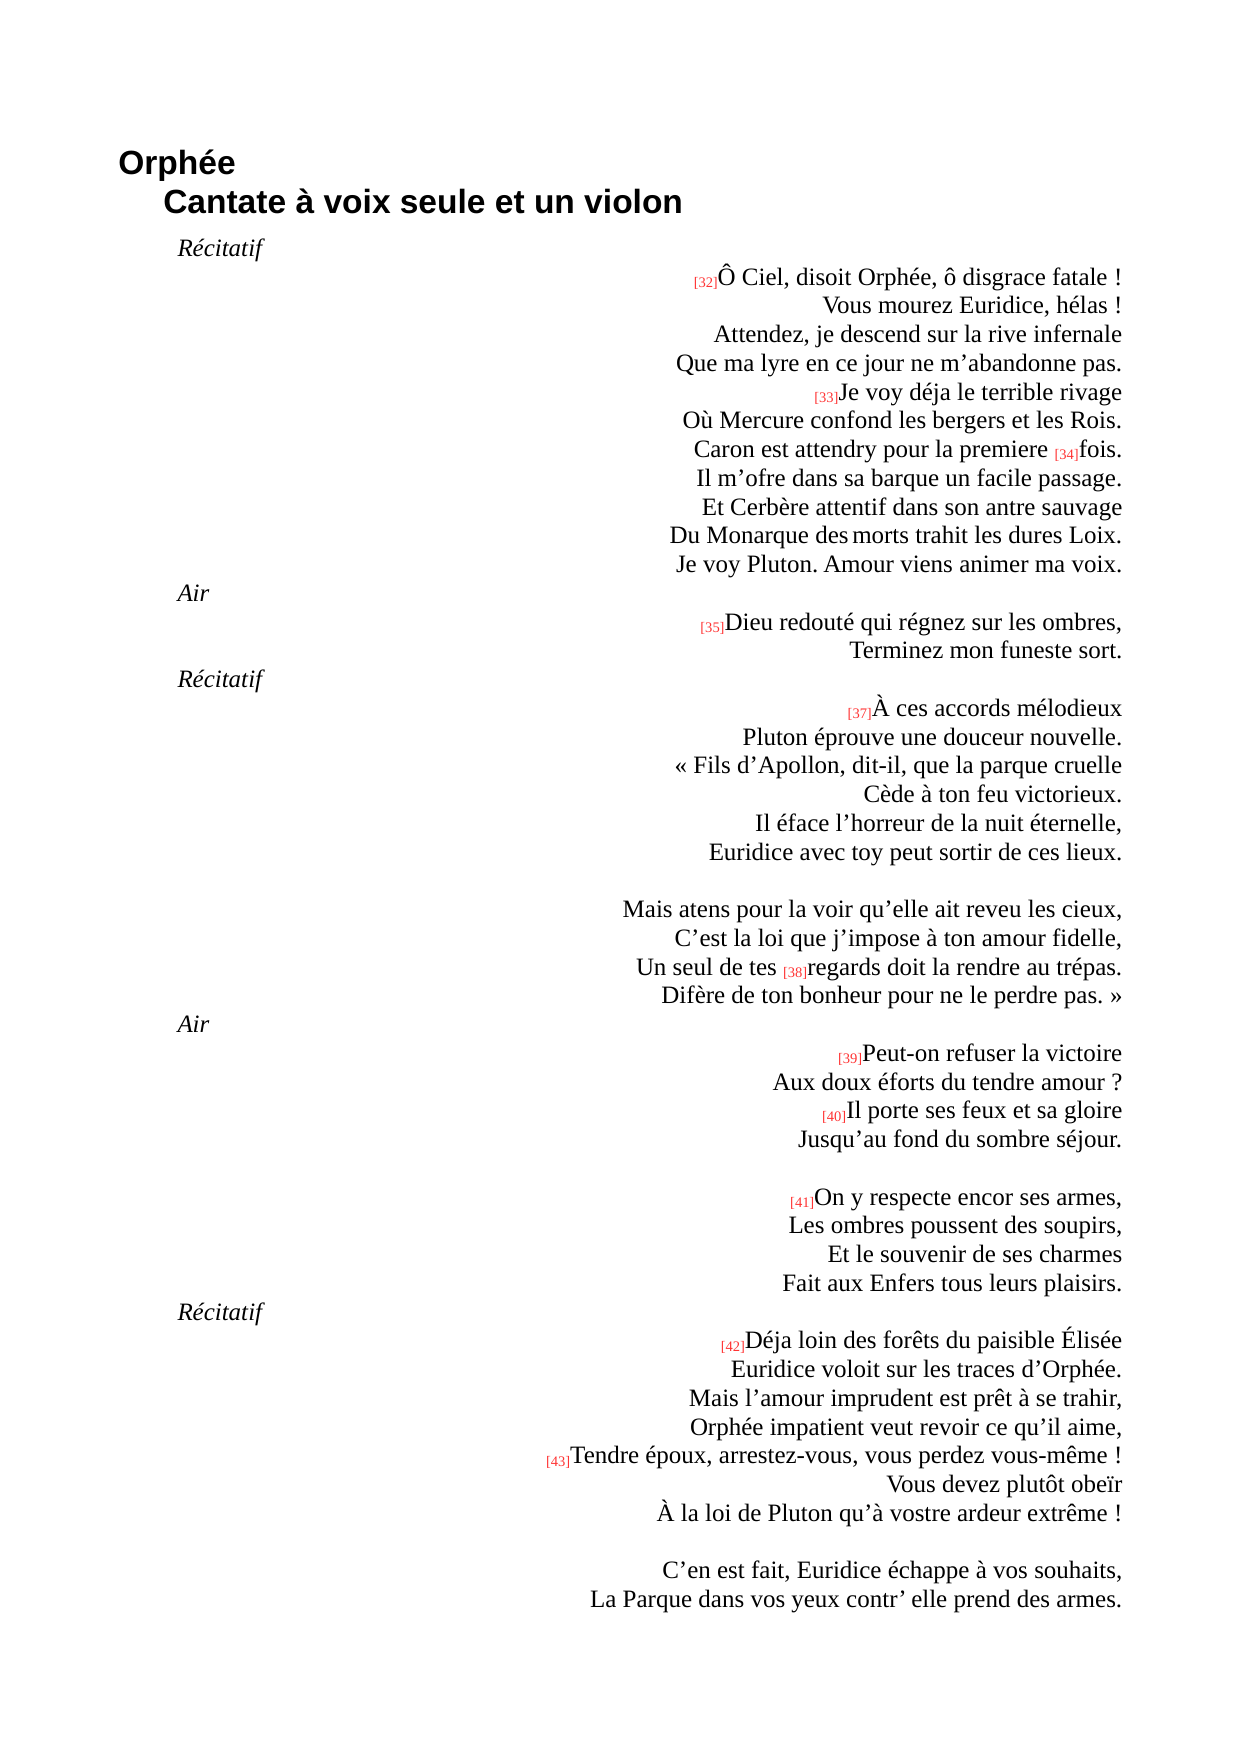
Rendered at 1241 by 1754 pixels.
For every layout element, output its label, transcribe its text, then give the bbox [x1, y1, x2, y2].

text [37]À ces accords mélodieux [118, 693, 1122, 722]
subtitle Orphée Cantate à voix seule et un violon [118, 143, 1122, 220]
text Et Cerbère attentif dans son antre sauvage [118, 492, 1122, 520]
text Aux doux éforts du tendre amour ? [118, 1067, 1122, 1095]
text [33]Je voy déja le terrible rivage [118, 377, 1122, 405]
text C’en est fait, Euridice échappe à vos souhaits, [118, 1555, 1122, 1584]
text Terminez mon funeste sort. [118, 635, 1122, 664]
text Les ombres poussent des soupirs, [118, 1210, 1122, 1239]
text Du Monarque des morts trahit les dures Loix. [118, 520, 1122, 549]
text C’est la loi que j’impose à ton amour fidelle, [118, 923, 1122, 952]
text Vous mourez Euridice, hélas ! [118, 290, 1122, 319]
text [42]Déja loin des forêts du paisible Élisée [118, 1325, 1122, 1354]
text [41]On y respecte encor ses armes, [118, 1182, 1122, 1210]
text [40]Il porte ses feux et sa gloire [118, 1095, 1122, 1124]
text Euridice avec toy peut sortir de ces lieux. [118, 837, 1122, 865]
text Et le souvenir de ses charmes [118, 1239, 1122, 1268]
text Je voy Pluton. Amour viens animer ma voix. [118, 549, 1122, 578]
text Vous devez plutôt obeïr [118, 1469, 1122, 1498]
text Récitatif [177, 233, 1063, 262]
text Récitatif [177, 664, 1063, 693]
text Récitatif [177, 1297, 1063, 1325]
text « Fils d’Apollon, dit-il, que la parque cruelle [118, 750, 1122, 779]
text Un seul de tes [38]regards doit la rendre au trépas. [118, 952, 1122, 980]
text Air [177, 1009, 1063, 1038]
text Orphée impatient veut revoir ce qu’il aime, [118, 1412, 1122, 1440]
text Où Mercure confond les bergers et les Rois. [118, 405, 1122, 434]
text Mais l’amour imprudent est prêt à se trahir, [118, 1383, 1122, 1412]
text Air [177, 578, 1063, 607]
text [35]Dieu redouté qui régnez sur les ombres, [118, 607, 1122, 635]
text Que ma lyre en ce jour ne m’abandonne pas. [118, 348, 1122, 377]
text Difère de ton bonheur pour ne le perdre pas. » [118, 980, 1122, 1009]
text Pluton éprouve une douceur nouvelle. [118, 722, 1122, 750]
text Attendez, je descend sur la rive infernale [118, 319, 1122, 348]
text À la loi de Pluton qu’à vostre ardeur extrême ! [118, 1498, 1122, 1527]
text [43]Tendre époux, arrestez-vous, vous perdez vous-même ! [118, 1440, 1122, 1469]
text Mais atens pour la voir qu’elle ait reveu les cieux, [118, 894, 1122, 923]
text [32]Ô Ciel, disoit Orphée, ô disgrace fatale ! [118, 262, 1122, 290]
text [39]Peut-on refuser la victoire [118, 1038, 1122, 1067]
text Fait aux Enfers tous leurs plaisirs. [118, 1268, 1122, 1297]
text Jusqu’au fond du sombre séjour. [118, 1124, 1122, 1153]
text Caron est attendry pour la premiere [34]fois. [118, 434, 1122, 463]
text Il m’ofre dans sa barque un facile passage. [118, 463, 1122, 492]
text Euridice voloit sur les traces d’Orphée. [118, 1354, 1122, 1383]
text Il éface l’horreur de la nuit éternelle, [118, 808, 1122, 837]
text La Parque dans vos yeux contr’ elle prend des armes. [118, 1584, 1122, 1613]
text Cède à ton feu victorieux. [118, 779, 1122, 808]
